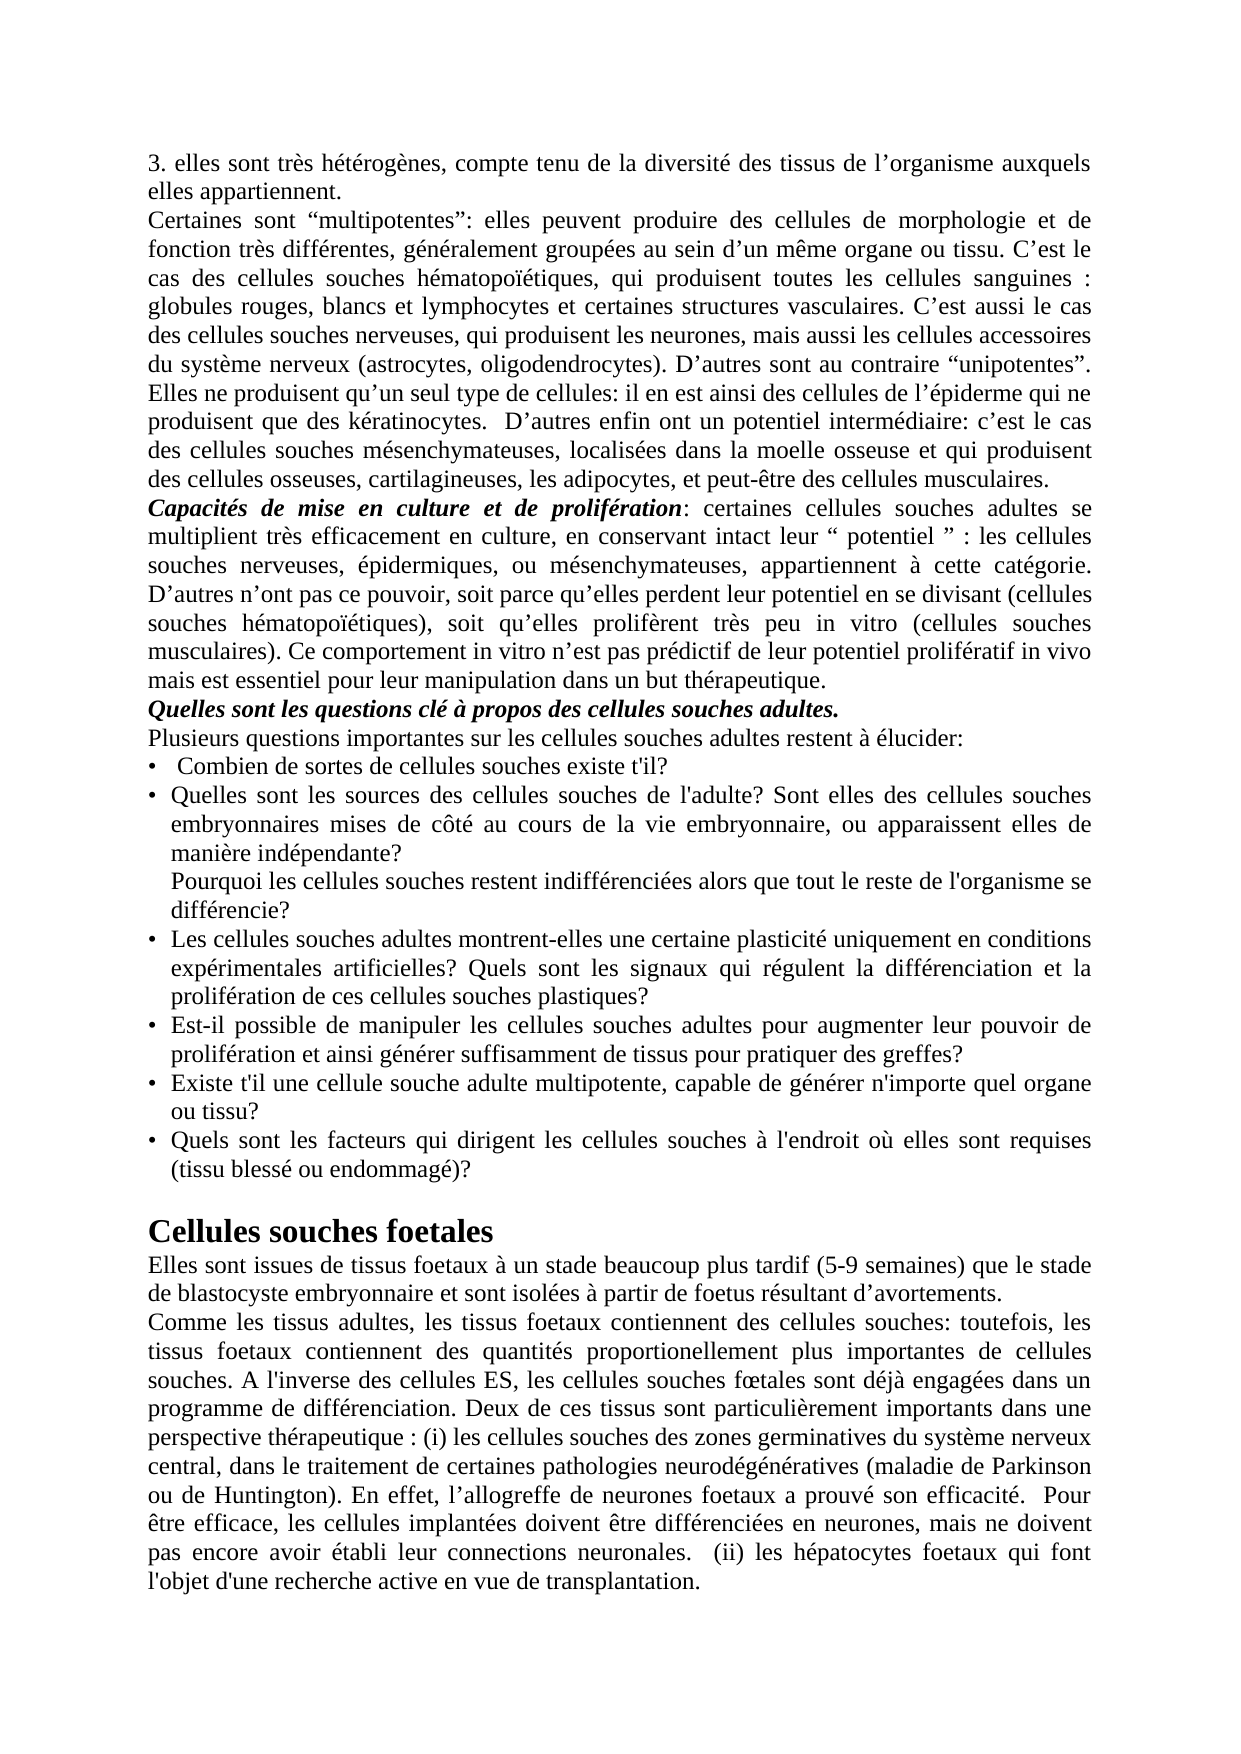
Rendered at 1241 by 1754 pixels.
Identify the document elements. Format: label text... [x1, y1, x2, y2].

text Plusieurs questions importantes sur les cellules souches adultes restent à élucider: [148, 723, 1093, 751]
text Capacités de mise en culture et de prolifération: certaines cellules souches adultes se multiplient très efficacement en culture, en conservant intact leur “ potentiel ” : les cellules souches nerveuses, épidermiques, ou mésenchymateuses, appartiennent à cette catégorie. D’autres n’ont pas ce pouvoir, soit parce qu’elles perdent leur potentiel en se divisant (cellules souches hématopoïétiques), soit qu’elles prolifèrent très peu in vitro (cellules souches musculaires). Ce comportement in vitro n’est pas prédictif de leur potentiel prolifératif in vivo mais est essentiel pour leur manipulation dans un but thérapeutique. [148, 493, 1093, 694]
text • Quelles sont les sources des cellules souches de l'adulte? Sont elles des cellules souches embryonnaires mises de côté au cours de la vie embryonnaire, ou apparaissent elles de manière indépendante? [148, 780, 1093, 866]
text Certaines sont “multipotentes”: elles peuvent produire des cellules de morphologie et de fonction très différentes, généralement groupées au sein d’un même organe ou tissu. C’est le cas des cellules souches hématopoïétiques, qui produisent toutes les cellules sanguines : globules rouges, blancs et lymphocytes et certaines structures vasculaires. C’est aussi le cas des cellules souches nerveuses, qui produisent les neurones, mais aussi les cellules accessoires du système nerveux (astrocytes, oligodendrocytes). D’autres sont au contraire “unipotentes”. Elles ne produisent qu’un seul type de cellules: il en est ainsi des cellules de l’épiderme qui ne produisent que des kératinocytes. D’autres enfin ont un potentiel intermédiaire: c’est le cas des cellules souches mésenchymateuses, localisées dans la moelle osseuse et qui produisent des cellules osseuses, cartilagineuses, les adipocytes, et peut-être des cellules musculaires. [148, 205, 1093, 493]
text • Est-il possible de manipuler les cellules souches adultes pour augmenter leur pouvoir de prolifération et ainsi générer suffisamment de tissus pour pratiquer des greffes? [148, 1010, 1093, 1068]
text • Existe t'il une cellule souche adulte multipotente, capable de générer n'importe quel organe ou tissu? [148, 1068, 1093, 1125]
text Quelles sont les questions clé à propos des cellules souches adultes. [148, 694, 1093, 723]
text • Quels sont les facteurs qui dirigent les cellules souches à l'endroit où elles sont requises (tissu blessé ou endommagé)? [148, 1125, 1093, 1183]
text Elles sont issues de tissus foetaux à un stade beaucoup plus tardif (5-9 semaines) que le stade de blastocyste embryonnaire et sont isolées à partir de foetus résultant d’avortements. [148, 1250, 1093, 1307]
subtitle Cellules souches foetales [148, 1211, 1093, 1250]
text • Combien de sortes de cellules souches existe t'il? [148, 751, 1093, 780]
text Pourquoi les cellules souches restent indifférenciées alors que tout le reste de l'organisme se différencie? [148, 866, 1093, 924]
text Comme les tissus adultes, les tissus foetaux contiennent des cellules souches: toutefois, les tissus foetaux contiennent des quantités proportionellement plus importantes de cellules souches. A l'inverse des cellules ES, les cellules souches fœtales sont déjà engagées dans un programme de différenciation. Deux de ces tissus sont particulièrement importants dans une perspective thérapeutique : (i) les cellules souches des zones germinatives du système nerveux central, dans le traitement de certaines pathologies neurodégénératives (maladie de Parkinson ou de Huntington). En effet, l’allogreffe de neurones foetaux a prouvé son efficacité. Pour être efficace, les cellules implantées doivent être différenciées en neurones, mais ne doivent pas encore avoir établi leur connections neuronales. (ii) les hépatocytes foetaux qui font l'objet d'une recherche active en vue de transplantation. [148, 1307, 1093, 1595]
text 3. elles sont très hétérogènes, compte tenu de la diversité des tissus de l’organisme auxquels elles appartiennent. [148, 148, 1093, 205]
text • Les cellules souches adultes montrent-elles une certaine plasticité uniquement en conditions expérimentales artificielles? Quels sont les signaux qui régulent la différenciation et la prolifération de ces cellules souches plastiques? [148, 924, 1093, 1010]
